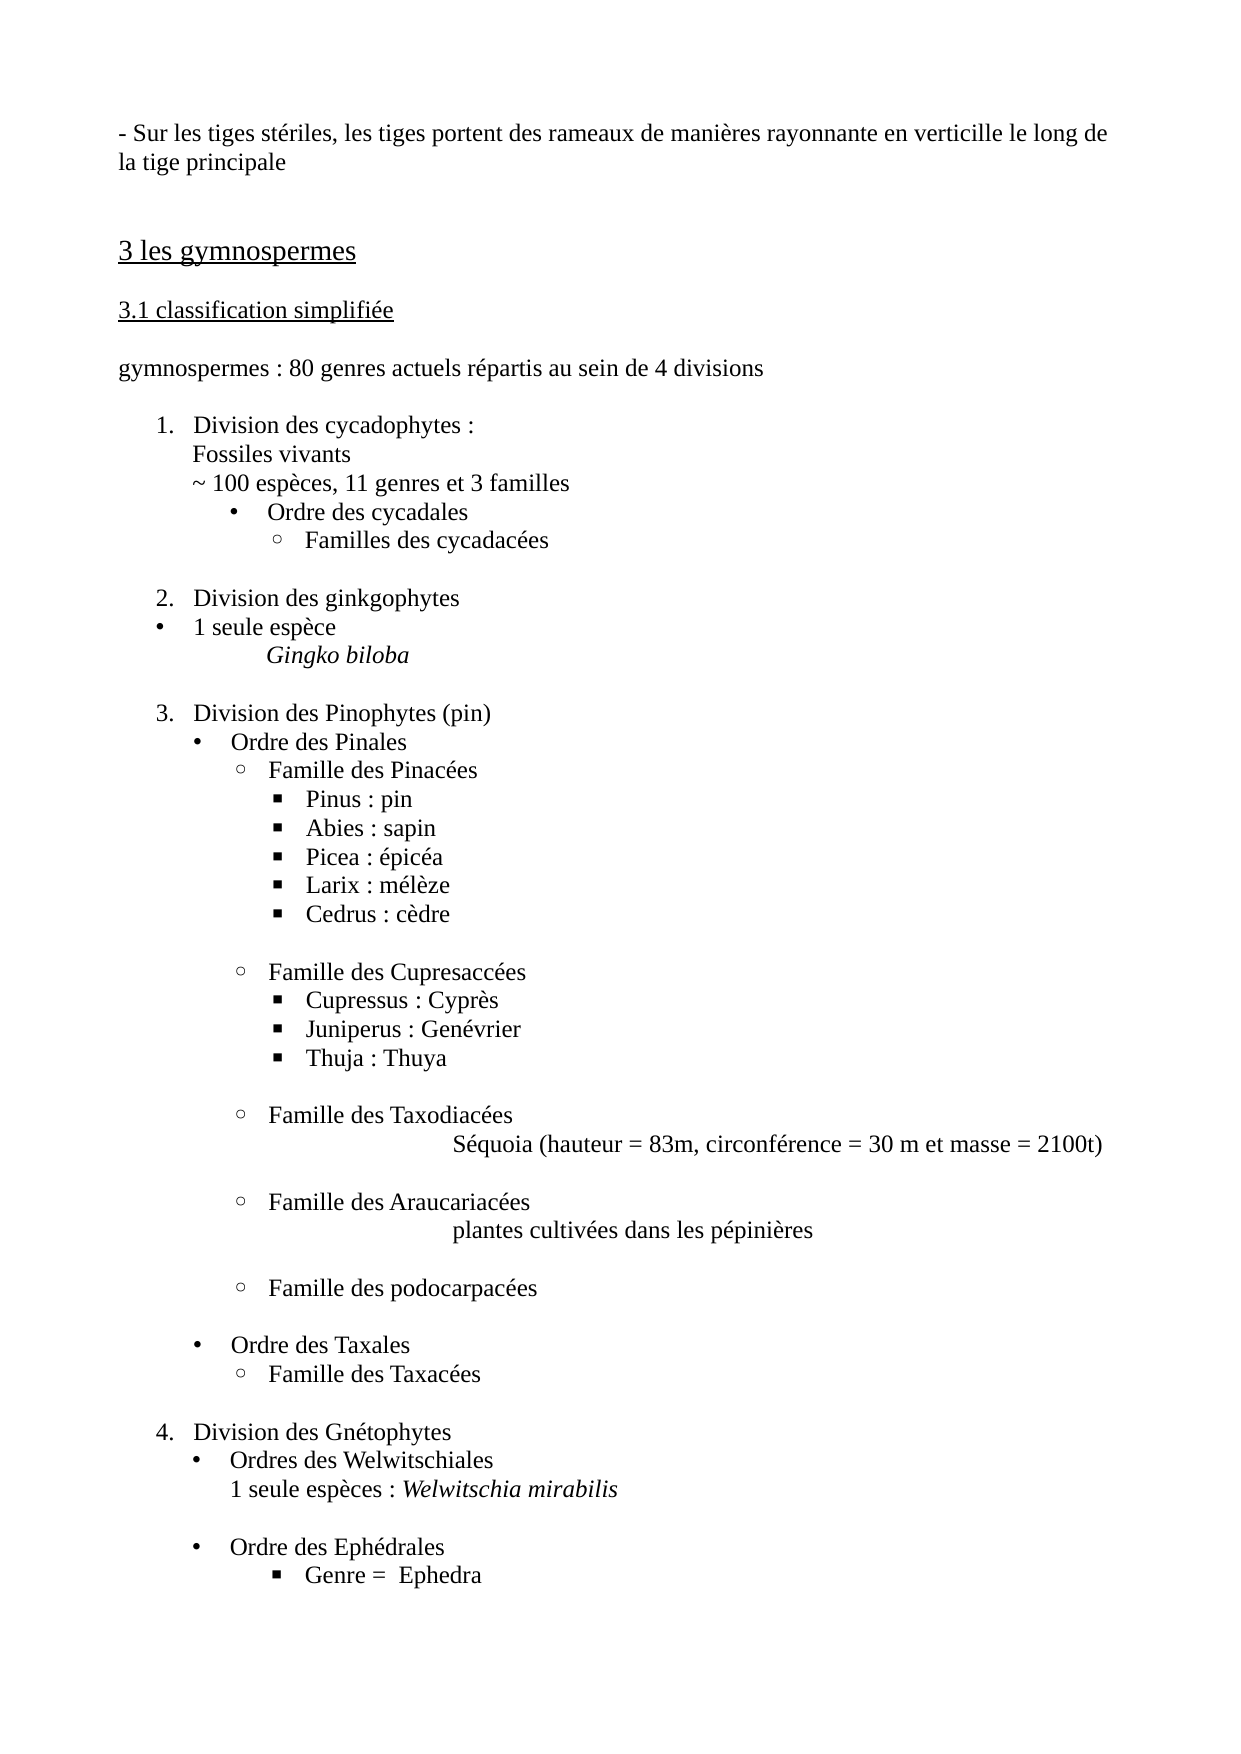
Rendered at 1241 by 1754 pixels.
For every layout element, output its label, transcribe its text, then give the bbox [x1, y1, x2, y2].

list Juniperus : Genévrier [268, 1014, 1122, 1043]
list Cedrus : cèdre [268, 899, 1122, 928]
list Famille des Pinacées [231, 755, 1122, 784]
text Gingko biloba [118, 640, 1122, 669]
list Famille des Taxacées [231, 1359, 1122, 1388]
list 1 seule espèces : Welwitschia mirabilis [192, 1474, 1122, 1503]
list Ordre des Pinales [193, 727, 1122, 755]
list Famille des podocarpacées [231, 1273, 1122, 1302]
list Famille des Taxodiacées [231, 1100, 1122, 1129]
list Genre = Ephedra [267, 1560, 1122, 1589]
list Famille des Cupresaccées [231, 957, 1122, 985]
list Ordre des Ephédrales [192, 1532, 1122, 1560]
list Picea : épicéa [268, 842, 1122, 870]
list Larix : mélèze [268, 870, 1122, 899]
list Ordre des cycadales [229, 497, 1122, 525]
list Séquoia (hauteur = 83m, circonférence = 30 m et masse = 2100t) [193, 1129, 1122, 1158]
list Abies : sapin [268, 813, 1122, 842]
list Pinus : pin [268, 784, 1122, 813]
list Division des Pinophytes (pin) [156, 698, 1122, 727]
text - Sur les tiges stériles, les tiges portent des rameaux de manières rayonnante en verticille le long de la tige principale [118, 118, 1122, 176]
list Ordre des Taxales [193, 1330, 1122, 1359]
list plantes cultivées dans les pépinières [193, 1215, 1122, 1244]
list Cupressus : Cyprès [268, 985, 1122, 1014]
list Division des cycadophytes : [156, 410, 1122, 439]
text 3 les gymnospermes [118, 233, 1122, 267]
text gymnospermes : 80 genres actuels répartis au sein de 4 divisions [118, 353, 1122, 382]
list Division des ginkgophytes [156, 583, 1122, 612]
text 3.1 classification simplifiée [118, 295, 1122, 324]
text ~ 100 espèces, 11 genres et 3 familles [118, 468, 1122, 497]
list Ordres des Welwitschiales [192, 1445, 1122, 1474]
text Fossiles vivants [118, 439, 1122, 468]
list Thuja : Thuya [268, 1043, 1122, 1072]
list Familles des cycadacées [267, 525, 1122, 554]
list 1 seule espèce [156, 612, 1122, 640]
list Division des Gnétophytes [156, 1417, 1122, 1445]
list Famille des Araucariacées [231, 1187, 1122, 1215]
